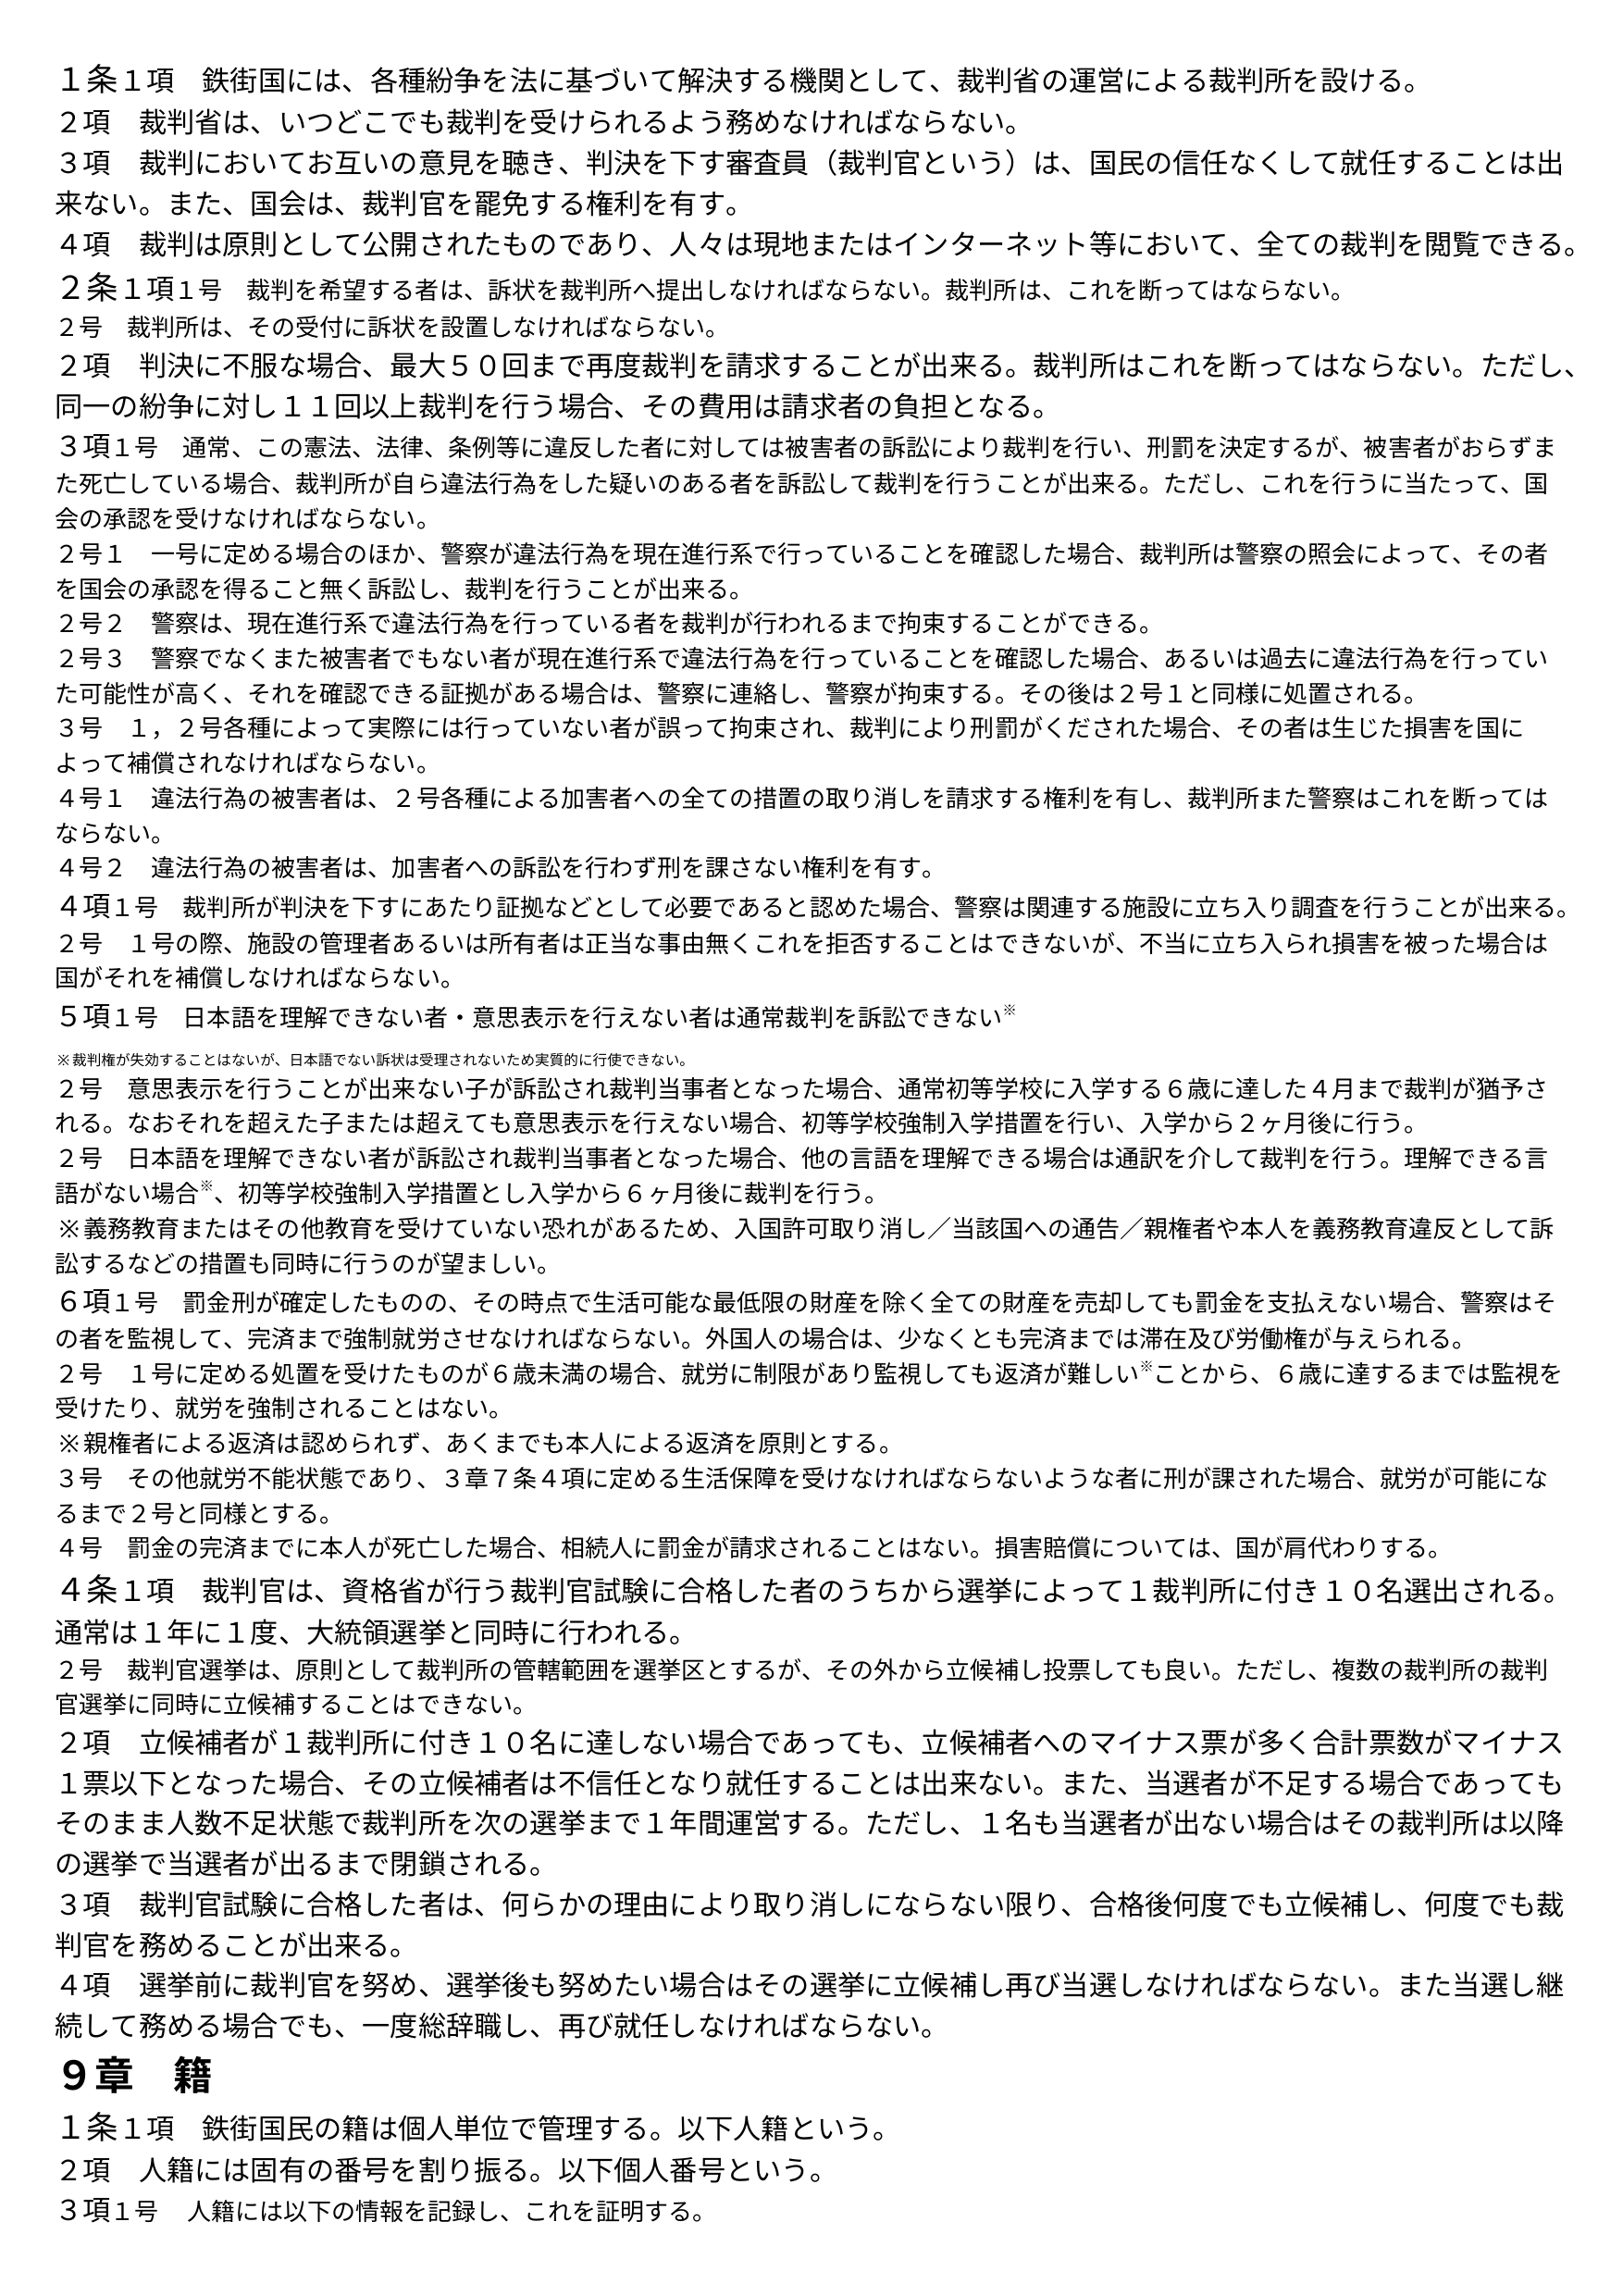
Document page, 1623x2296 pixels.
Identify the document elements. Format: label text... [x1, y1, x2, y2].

text ５項１号 日本語を理解できない者・意思表示を行えない者は通常裁判を訴訟できない※ [55, 994, 1568, 1035]
text ３項 裁判においてお互いの意見を聴き、判決を下す審査員（裁判官という）は、国民の信任なくして就任することは出来ない。また、国会は、裁判官を罷免する権利を有す。 [55, 142, 1568, 222]
text ４項１号 裁判所が判決を下すにあたり証拠などとして必要であると認めた場合、警察は関連する施設に立ち入り調査を行うことが出来る。 [55, 884, 1568, 925]
text ２条１項１号 裁判を希望する者は、訴状を裁判所へ提出しなければならない。裁判所は、これを断ってはならない。 [55, 263, 1568, 309]
text ２号 １号の際、施設の管理者あるいは所有者は正当な事由無くこれを拒否することはできないが、不当に立ち入られ損害を被った場合は国がそれを補償しなければならない。 [55, 925, 1568, 994]
text ２項 人籍には固有の番号を割り振る。以下個人番号という。 [55, 2148, 1568, 2189]
text ２号３ 警察でなくまた被害者でもない者が現在進行系で違法行為を行っていることを確認した場合、あるいは過去に違法行為を行っていた可能性が高く、それを確認できる証拠がある場合は、警察に連絡し、警察が拘束する。その後は２号１と同様に処置される。 [55, 639, 1568, 710]
text ３項 裁判官試験に合格した者は、何らかの理由により取り消しにならない限り、合格後何度でも立候補し、何度でも裁判官を務めることが出来る。 [55, 1882, 1568, 1964]
text ２号 意思表示を行うことが出来ない子が訴訟され裁判当事者となった場合、通常初等学校に入学する６歳に達した４月まで裁判が猶予される。なおそれを超えた子または超えても意思表示を行えない場合、初等学校強制入学措置を行い、入学から２ヶ月後に行う。 [55, 1070, 1568, 1139]
text ２号２ 警察は、現在進行系で違法行為を行っている者を裁判が行われるまで拘束することができる。 [55, 604, 1568, 639]
text ３号 １，２号各種によって実際には行っていない者が誤って拘束され、裁判により刑罰がくだされた場合、その者は生じた損害を国によって補償されなければならない。 [55, 710, 1568, 779]
text ２号 裁判所は、その受付に訴状を設置しなければならない。 [55, 309, 1568, 343]
text ４項 裁判は原則として公開されたものであり、人々は現地またはインターネット等において、全ての裁判を閲覧できる。 [55, 222, 1568, 263]
text ３項１号 通常、この憲法、法律、条例等に違反した者に対しては被害者の訴訟により裁判を行い、刑罰を決定するが、被害者がおらずまた死亡している場合、裁判所が自ら違法行為をした疑いのある者を訴訟して裁判を行うことが出来る。ただし、これを行うに当たって、国会の承認を受けなければならない。 [55, 425, 1568, 535]
text １条１項 鉄街国には、各種紛争を法に基づいて解決する機関として、裁判省の運営による裁判所を設ける。 [55, 55, 1568, 101]
text １条１項 鉄街国民の籍は個人単位で管理する。以下人籍という。 [55, 2102, 1568, 2148]
text ２項 立候補者が１裁判所に付き１０名に達しない場合であっても、立候補者へのマイナス票が多く合計票数がマイナス１票以下となった場合、その立候補者は不信任となり就任することは出来ない。また、当選者が不足する場合であってもそのまま人数不足状態で裁判所を次の選挙まで１年間運営する。ただし、１名も当選者が出ない場合はその裁判所は以降の選挙で当選者が出るまで閉鎖される。 [55, 1720, 1568, 1882]
text ２号１ 一号に定める場合のほか、警察が違法行為を現在進行系で行っていることを確認した場合、裁判所は警察の照会によって、その者を国会の承認を得ること無く訴訟し、裁判を行うことが出来る。 [55, 535, 1568, 604]
text ２号 裁判官選挙は、原則として裁判所の管轄範囲を選挙区とするが、その外から立候補し投票しても良い。ただし、複数の裁判所の裁判官選挙に同時に立候補することはできない。 [55, 1651, 1568, 1720]
text ※親権者による返済は認められず、あくまでも本人による返済を原則とする。 [55, 1424, 1568, 1459]
text ６項１号 罰金刑が確定したものの、その時点で生活可能な最低限の財産を除く全ての財産を売却しても罰金を支払えない場合、警察はその者を監視して、完済まで強制就労させなければならない。外国人の場合は、少なくとも完済までは滞在及び労働権が与えられる。 [55, 1279, 1568, 1355]
text ３項１号 人籍には以下の情報を記録し、これを証明する。 [55, 2189, 1568, 2228]
text ４号２ 違法行為の被害者は、加害者への訴訟を行わず刑を課さない権利を有す。 [55, 849, 1568, 884]
text ２項 裁判省は、いつどこでも裁判を受けられるよう務めなければならない。 [55, 101, 1568, 142]
text ９章 籍 [55, 2044, 1568, 2102]
text ２項 判決に不服な場合、最大５０回まで再度裁判を請求することが出来る。裁判所はこれを断ってはならない。ただし、同一の紛争に対し１１回以上裁判を行う場合、その費用は請求者の負担となる。 [55, 343, 1568, 425]
text ※裁判権が失効することはないが、日本語でない訴状は受理されないため実質的に行使できない。 [55, 1035, 1568, 1070]
text ４号 罰金の完済までに本人が死亡した場合、相続人に罰金が請求されることはない。損害賠償については、国が肩代わりする。 [55, 1530, 1568, 1564]
text ２号 日本語を理解できない者が訴訟され裁判当事者となった場合、他の言語を理解できる場合は通訳を介して裁判を行う。理解できる言語がない場合※、初等学校強制入学措置とし入学から６ヶ月後に裁判を行う。 [55, 1139, 1568, 1210]
text ４条１項 裁判官は、資格省が行う裁判官試験に合格した者のうちから選挙によって１裁判所に付き１０名選出される。通常は１年に１度、大統領選挙と同時に行われる。 [55, 1564, 1568, 1651]
text ３号 その他就労不能状態であり、３章７条４項に定める生活保障を受けなければならないような者に刑が課された場合、就労が可能になるまで２号と同様とする。 [55, 1459, 1568, 1530]
text ４号１ 違法行為の被害者は、２号各種による加害者への全ての措置の取り消しを請求する権利を有し、裁判所また警察はこれを断ってはならない。 [55, 779, 1568, 849]
text ４項 選挙前に裁判官を努め、選挙後も努めたい場合はその選挙に立候補し再び当選しなければならない。また当選し継続して務める場合でも、一度総辞職し、再び就任しなければならない。 [55, 1964, 1568, 2044]
text ※義務教育またはその他教育を受けていない恐れがあるため、入国許可取り消し／当該国への通告／親権者や本人を義務教育違反として訴訟するなどの措置も同時に行うのが望ましい。 [55, 1210, 1568, 1279]
text ２号 １号に定める処置を受けたものが６歳未満の場合、就労に制限があり監視しても返済が難しい※ことから、６歳に達するまでは監視を受けたり、就労を強制されることはない。 [55, 1355, 1568, 1424]
